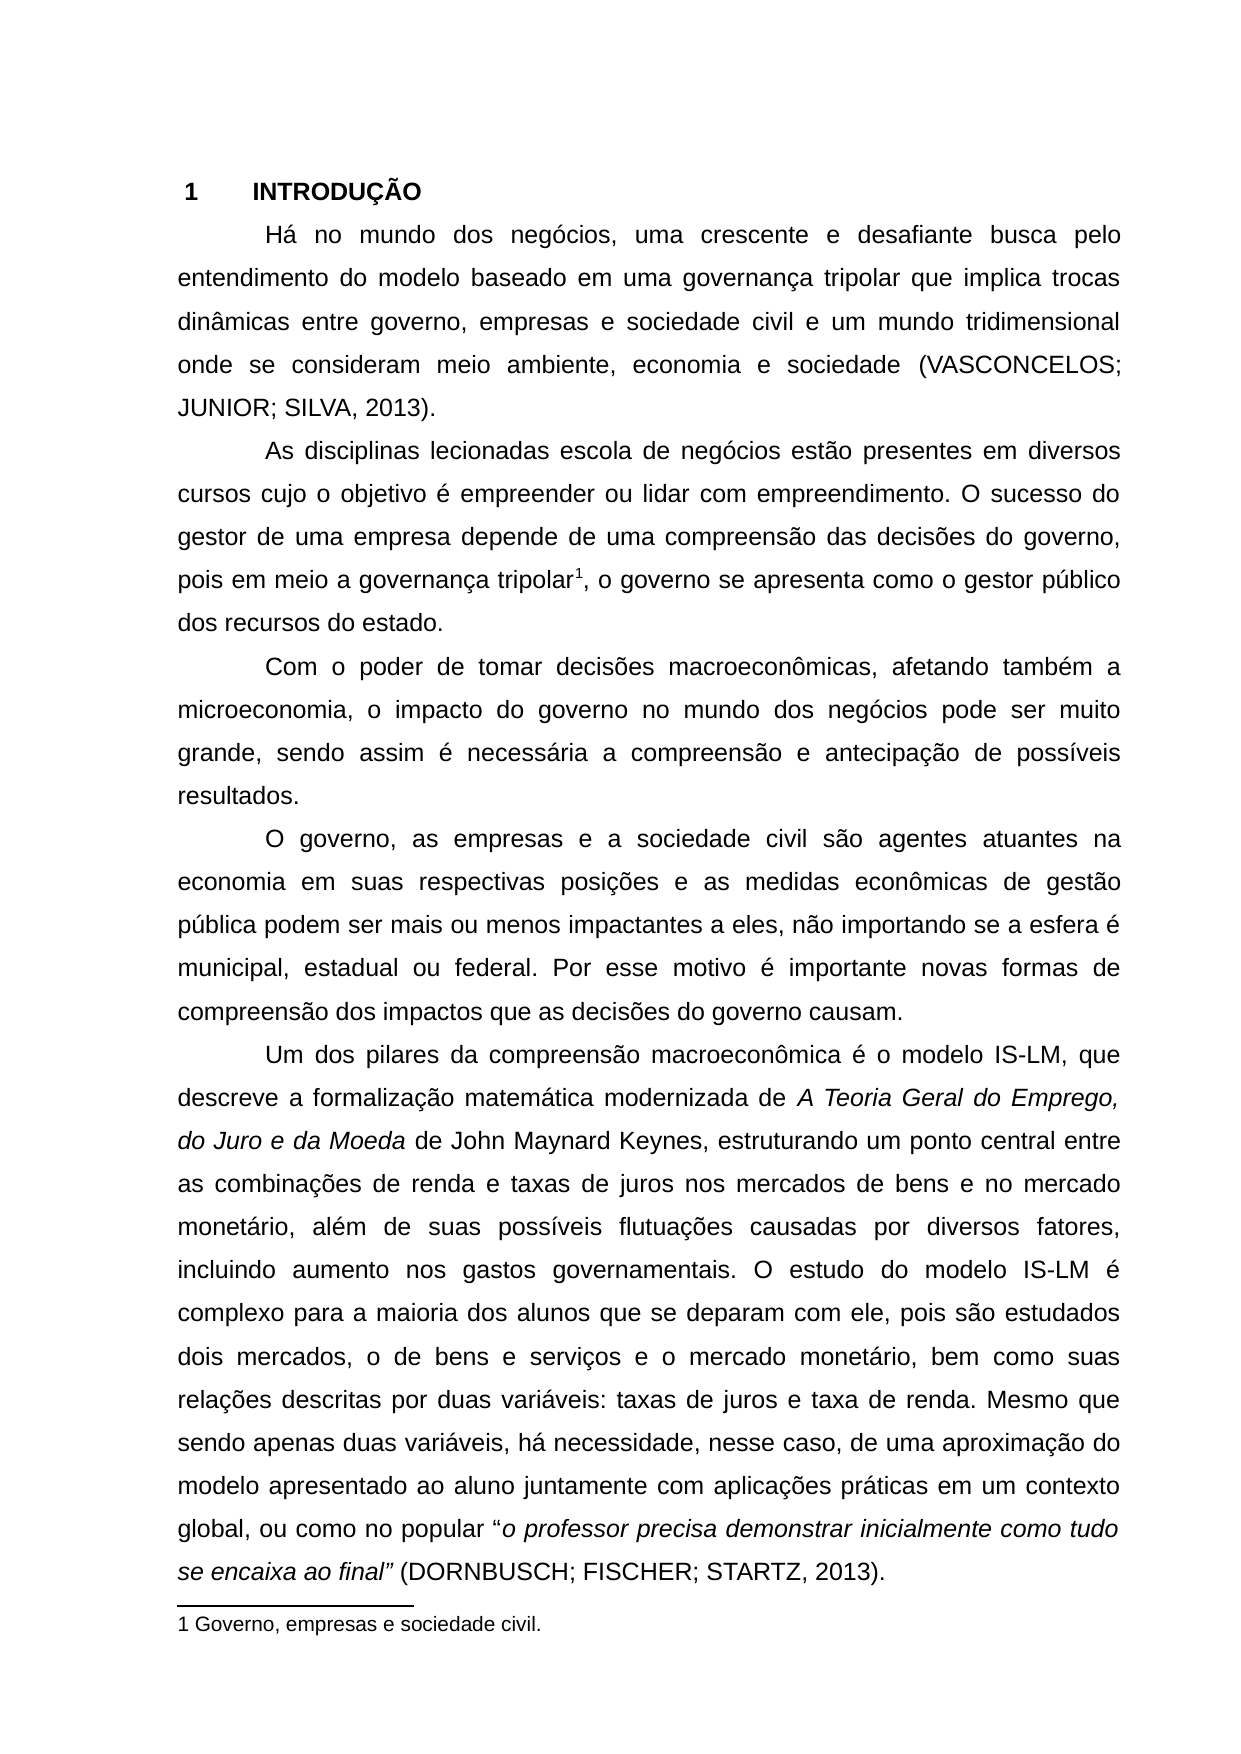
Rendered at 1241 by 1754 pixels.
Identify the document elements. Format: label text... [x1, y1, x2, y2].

text Há no mundo dos negócios, uma crescente e desafiante busca pelo entendimento do modelo baseado em uma governança tripolar que implica trocas dinâmicas entre governo, empresas e sociedade civil e um mundo tridimensional onde se consideram meio ambiente, economia e sociedade (VASCONCELOS; JUNIOR; SILVA, 2013). [177, 220, 1122, 422]
text O governo, as empresas e a sociedade civil são agentes atuantes na economia em suas respectivas posições e as medidas econômicas de gestão pública podem ser mais ou menos impactantes a eles, não importando se a esfera é municipal, estadual ou federal. Por esse motivo é importante novas formas de compreensão dos impactos que as decisões do governo causam. [177, 824, 1122, 1025]
text Com o poder de tomar decisões macroeconômicas, afetando também a microeconomia, o impacto do governo no mundo dos negócios pode ser muito grande, sendo assim é necessária a compreensão e antecipação de possíveis resultados. [177, 652, 1122, 810]
subtitle Introdução [177, 177, 1122, 206]
text Um dos pilares da compreensão macroeconômica é o modelo IS-LM, que descreve a formalização matemática modernizada de A Teoria Geral do Emprego, do Juro e da Moeda de John Maynard Keynes, estruturando um ponto central entre as combinações de renda e taxas de juros nos mercados de bens e no mercado monetário, além de suas possíveis flutuações causadas por diversos fatores, incluindo aumento nos gastos governamentais. O estudo do modelo IS-LM é complexo para a maioria dos alunos que se deparam com ele, pois são estudados dois mercados, o de bens e serviços e o mercado monetário, bem como suas relações descritas por duas variáveis: taxas de juros e taxa de renda. Mesmo que sendo apenas duas variáveis, há necessidade, nesse caso, de uma aproximação do modelo apresentado ao aluno juntamente com aplicações práticas em um contexto global, ou como no popular “o professor precisa demonstrar inicialmente como tudo se encaixa ao final” (DORNBUSCH; FISCHER; STARTZ, 2013). [177, 1040, 1122, 1586]
text As disciplinas lecionadas escola de negócios estão presentes em diversos cursos cujo o objetivo é empreender ou lidar com empreendimento. O sucesso do gestor de uma empresa depende de uma compreensão das decisões do governo, pois em meio a governança tripolar, o governo se apresenta como o gestor público dos recursos do estado. [177, 436, 1122, 637]
text Governo, empresas e sociedade civil. [177, 1612, 1122, 1636]
